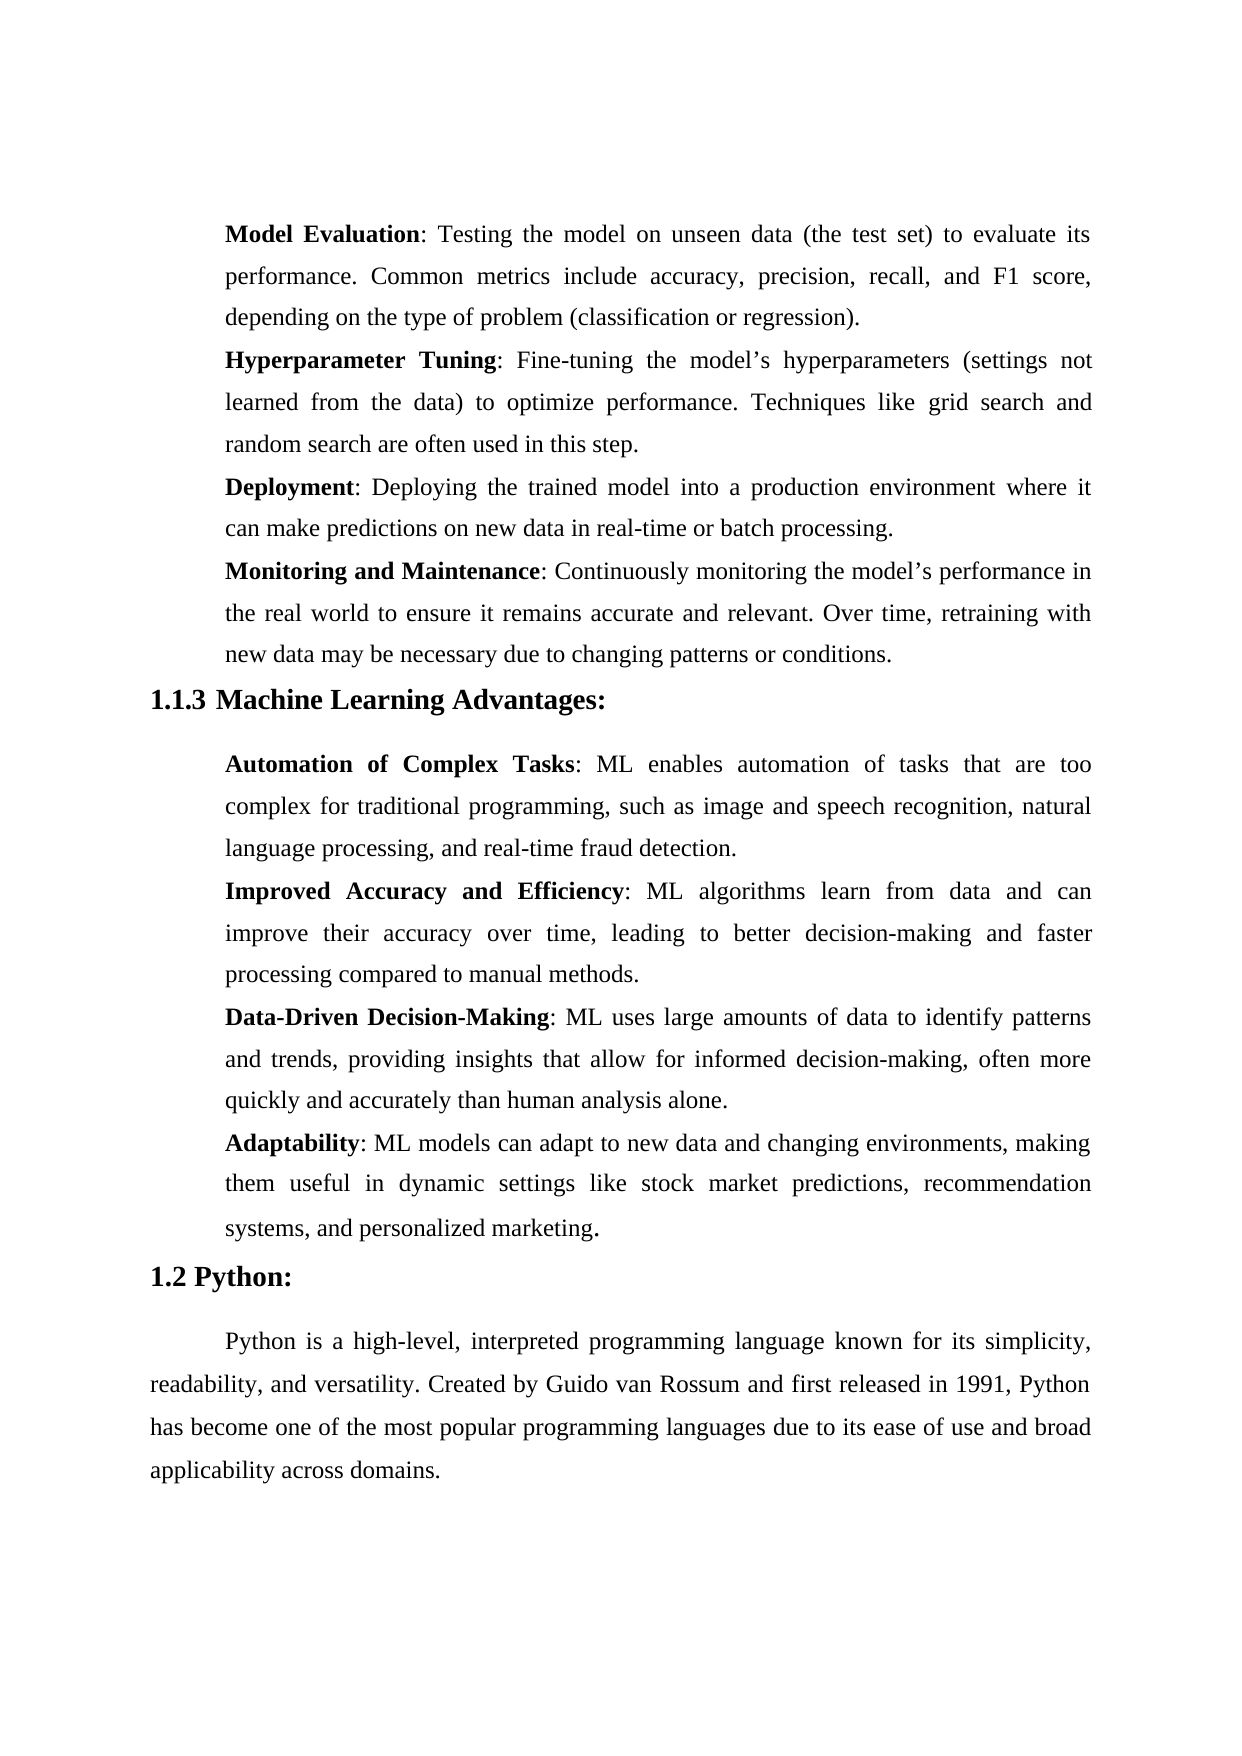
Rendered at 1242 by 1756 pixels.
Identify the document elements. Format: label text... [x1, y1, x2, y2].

list Model Evaluation: Testing the model on unseen data (the test set) to evaluate its performance. Common metrics include accuracy, precision, recall, and F1 score, depending on the type of problem (classification or regression). [187, 219, 1091, 331]
list Automation of Complex Tasks: ML enables automation of tasks that are too complex for traditional programming, such as image and speech recognition, natural language processing, and real-time fraud detection. [187, 749, 1092, 861]
list Monitoring and Maintenance: Continuously monitoring the model’s performance in the real world to ensure it remains accurate and relevant. Over time, retraining with new data may be necessary due to changing patterns or conditions. [187, 556, 1092, 668]
list Data-Driven Decision-Making: ML uses large amounts of data to identify patterns and trends, providing insights that allow for informed decision-making, often more quickly and accurately than human analysis alone. [187, 1002, 1092, 1114]
list Adaptability: ML models can adapt to new data and changing environments, making them useful in dynamic settings like stock market predictions, recommendation systems, and personalized marketing. [187, 1128, 1092, 1243]
subtitle Python: [150, 1259, 1150, 1292]
list Hyperparameter Tuning: Fine-tuning the model’s hyperparameters (settings not learned from the data) to optimize performance. Techniques like grid search and random search are often used in this step. [187, 346, 1092, 458]
subtitle Machine Learning Advantages: [150, 682, 1150, 716]
list Deployment: Deploying the trained model into a production environment where it can make predictions on new data in real-time or batch processing. [187, 472, 1092, 541]
list Improved Accuracy and Efficiency: ML algorithms learn from data and can improve their accuracy over time, leading to better decision-making and faster processing compared to manual methods. [187, 876, 1092, 988]
text Python is a high-level, interpreted programming language known for its simplicity, readability, and versatility. Created by Guido van Rossum and first released in 1991, Python has become one of the most popular programming languages due to its ease of use and broad applicability across domains. [150, 1326, 1092, 1484]
